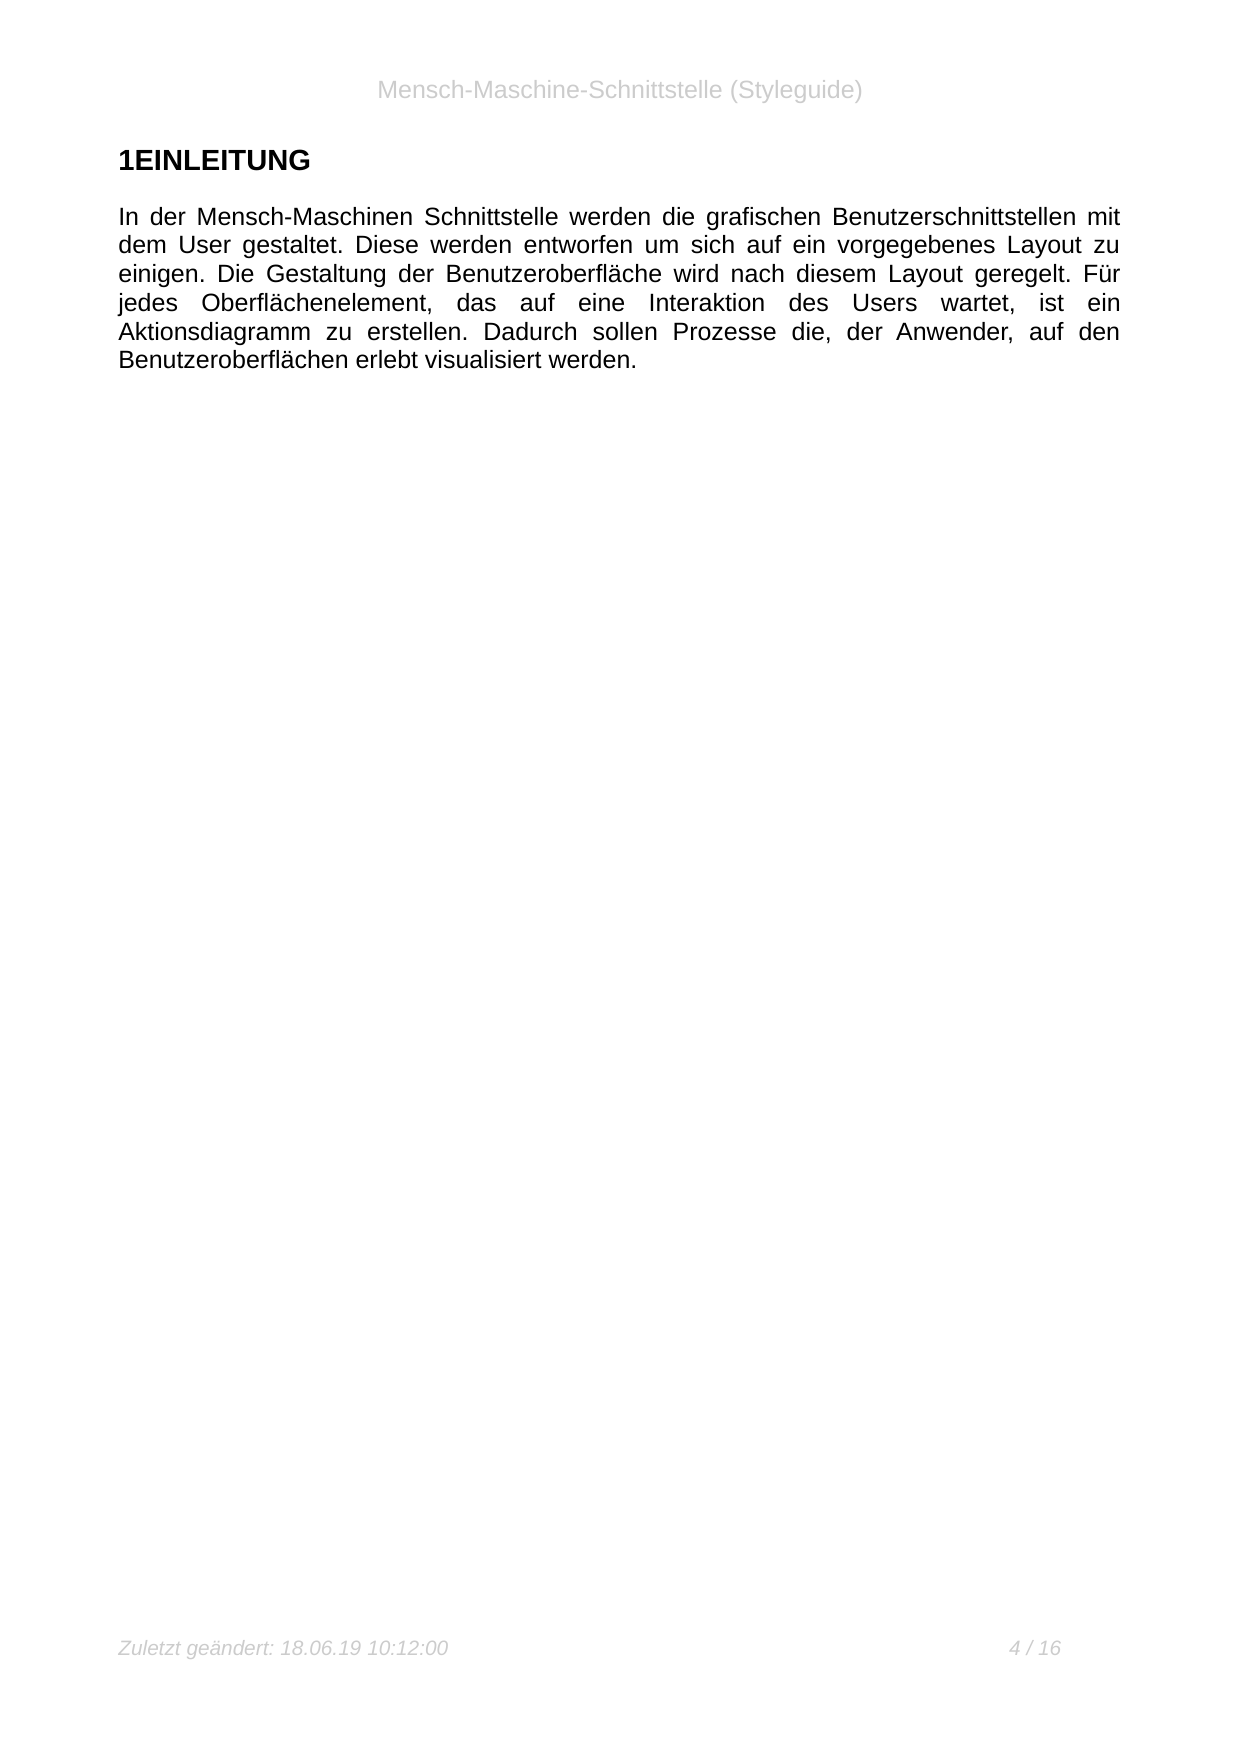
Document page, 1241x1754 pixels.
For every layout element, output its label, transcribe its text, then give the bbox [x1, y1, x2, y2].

subtitle Einleitung [118, 143, 1122, 177]
text In der Mensch-Maschinen Schnittstelle werden die grafischen Benutzerschnittstellen mit dem User gestaltet. Diese werden entworfen um sich auf ein vorgegebenes Layout zu einigen. Die Gestaltung der Benutzeroberfläche wird nach diesem Layout geregelt. Für jedes Oberflächenelement, das auf eine Interaktion des Users wartet, ist ein Aktionsdiagramm zu erstellen. Dadurch sollen Prozesse die, der Anwender, auf den Benutzeroberflächen erlebt visualisiert werden. [118, 202, 1122, 374]
